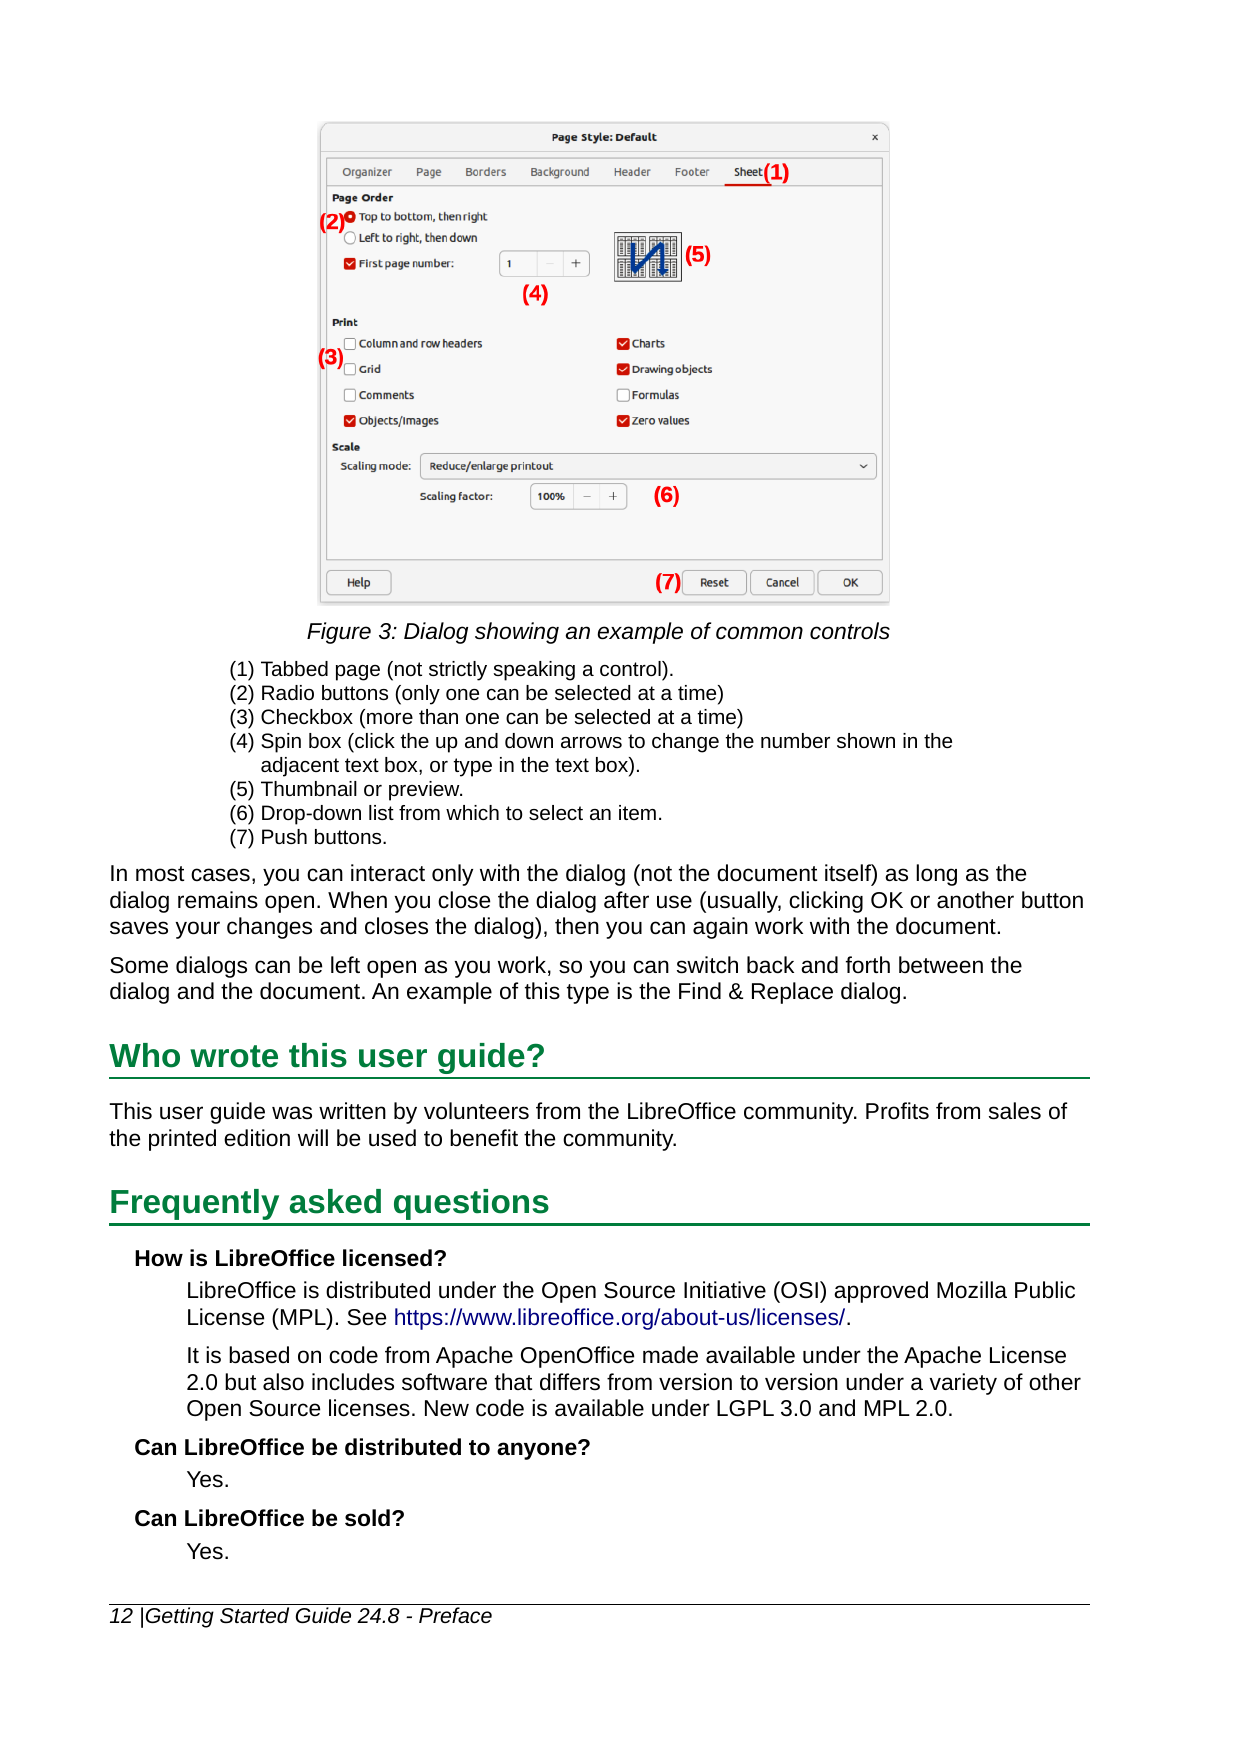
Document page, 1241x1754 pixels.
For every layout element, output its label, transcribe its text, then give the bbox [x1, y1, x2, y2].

text Can LibreOffice be distributed to anyone? [134, 1434, 1090, 1460]
text Yes. [186, 1466, 1090, 1493]
text Some dialogs can be left open as you work, so you can switch back and forth between the dialog and the document. An example of this type is the Find & Replace dialog. [109, 952, 1090, 1005]
text Figure 3: Dialog showing an example of common controls [307, 618, 892, 644]
text It is based on code from Apache OpenOffice made available under the Apache License 2.0 but also includes software that differs from version to version under a variety of other Open Source licenses. New code is available under LGPL 3.0 and MPL 2.0. [186, 1342, 1090, 1421]
subtitle Frequently asked questions [109, 1182, 1090, 1223]
text Can LibreOffice be sold? [134, 1505, 1090, 1532]
text LibreOffice is distributed under the Open Source Initiative (OSI) approved Mozilla Public License (MPL). See https://www.libreoffice.org/about-us/licenses/. [186, 1277, 1090, 1330]
subtitle Who wrote this user guide? [109, 1036, 1090, 1077]
text How is LibreOffice licensed? [134, 1244, 1090, 1271]
table_header Tabbed page (not strictly speaking a control). Radio buttons (only one can be selected at a time) Checkbox (more than one can be selected at a time) Spin box (click the up and down arrows to change the number shown in the adjacent text box, or type in the text box). Thumbnail or preview. Drop-down list from which to select an item. Push buttons. [207, 657, 992, 849]
text This user guide was written by volunteers from the LibreOffice community. Profits from sales of the printed edition will be used to benefit the community. [109, 1098, 1090, 1151]
text Yes. [186, 1538, 1090, 1564]
text In most cases, you can interact only with the dialog (not the document itself) as long as the dialog remains open. When you close the dialog after use (usually, clicking OK or another button saves your changes and closes the dialog), then you can again work with the document. [109, 860, 1090, 939]
picture [309, 121, 890, 606]
